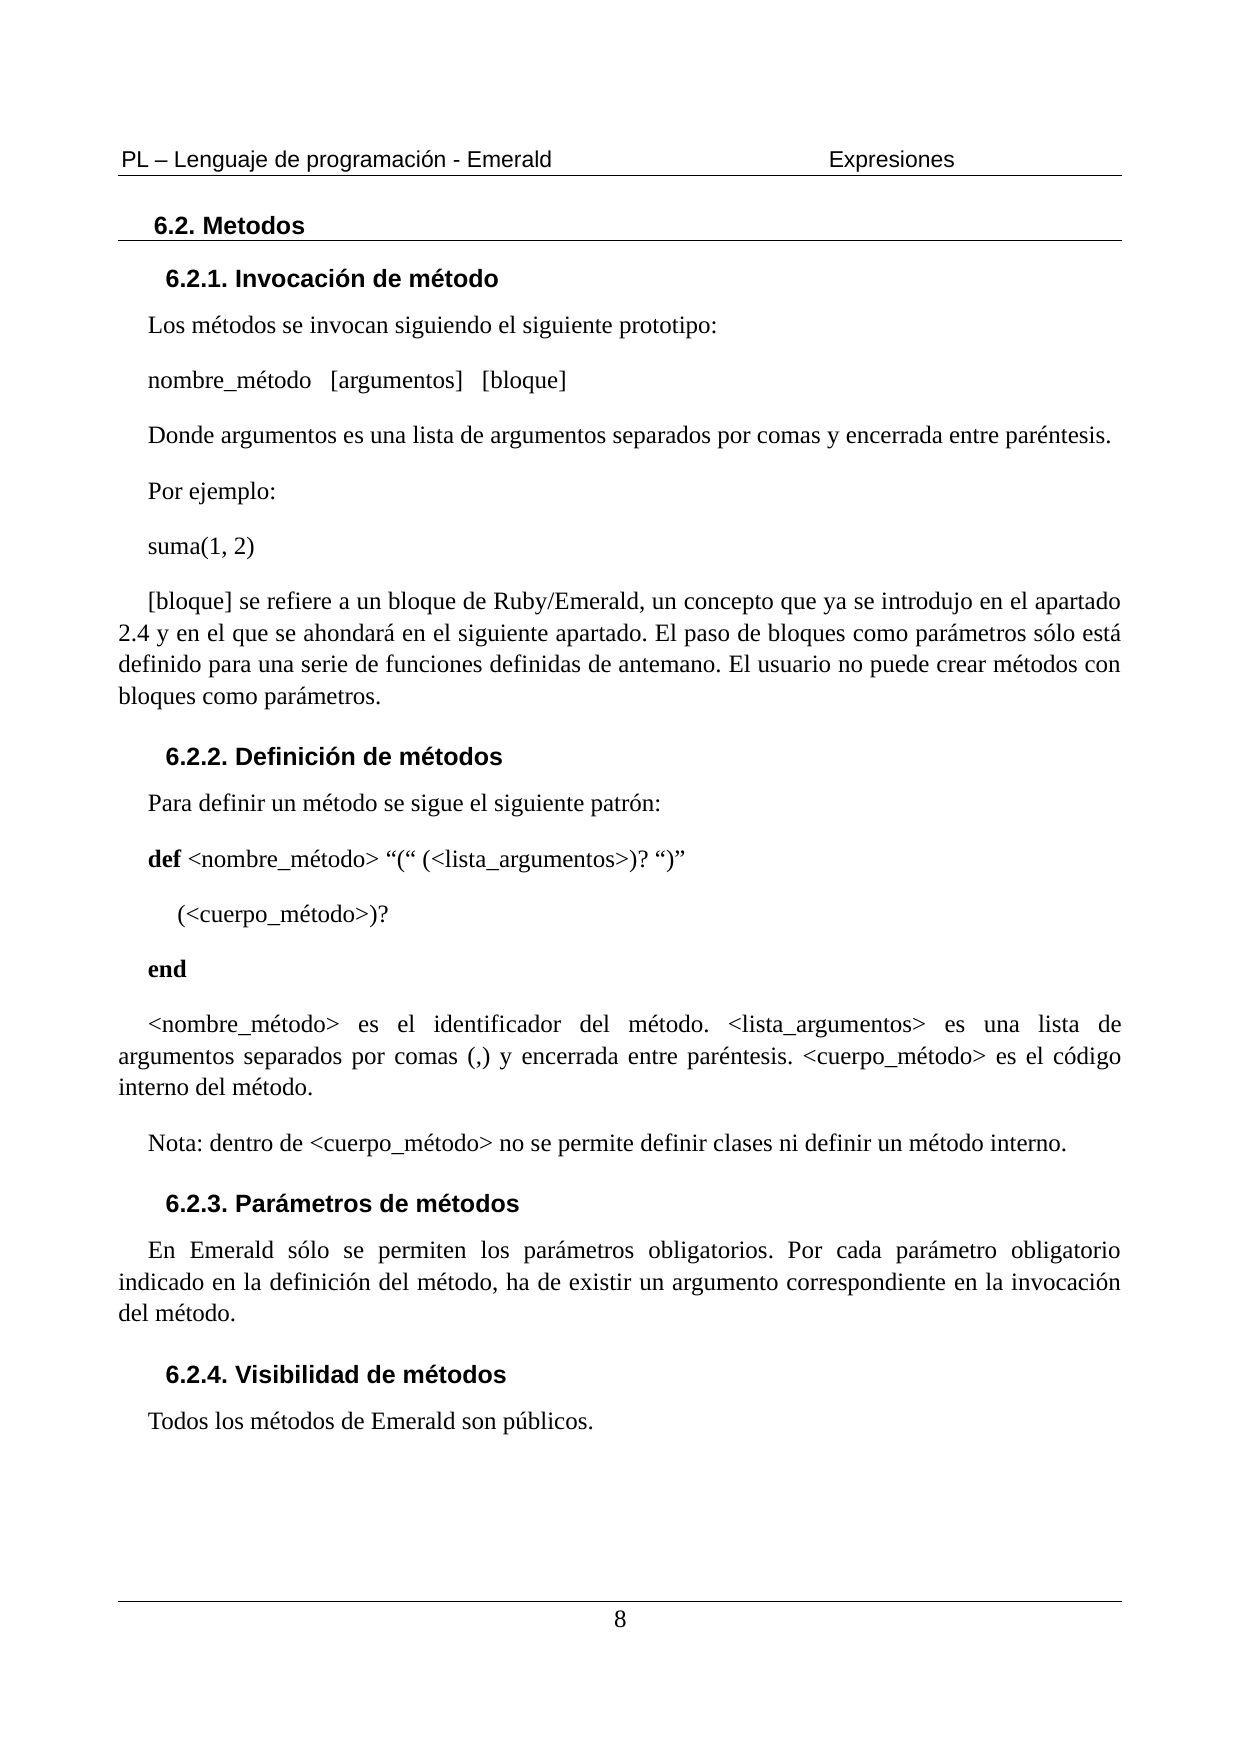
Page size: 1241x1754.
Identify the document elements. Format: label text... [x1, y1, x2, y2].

text Donde argumentos es una lista de argumentos separados por comas y encerrada entre paréntesis. [118, 421, 1122, 449]
text suma(1, 2) [118, 531, 1122, 560]
subtitle Definición de métodos [118, 742, 1122, 771]
subtitle Parámetros de métodos [118, 1189, 1122, 1218]
text Nota: dentro de <cuerpo_método> no se permite definir clases ni definir un método interno. [118, 1128, 1122, 1156]
text def <nombre_método> “(“ (<lista_argumentos>)? “)” [118, 844, 1122, 872]
text nombre_método [argumentos] [bloque] [118, 365, 1122, 394]
text end [118, 954, 1122, 983]
text En Emerald sólo se permiten los parámetros obligatorios. Por cada parámetro obligatorio indicado en la definición del método, ha de existir un argumento correspondiente en la invocación del método. [118, 1235, 1122, 1327]
text Todos los métodos de Emerald son públicos. [118, 1406, 1122, 1435]
text [bloque] se refiere a un bloque de Ruby/Emerald, un concepto que ya se introdujo en el apartado 2.4 y en el que se ahondará en el siguiente apartado. El paso de bloques como parámetros sólo está definido para una serie de funciones definidas de antemano. El usuario no puede crear métodos con bloques como parámetros. [118, 586, 1122, 710]
subtitle Metodos [118, 211, 1122, 240]
text <nombre_método> es el identificador del método. <lista_argumentos> es una lista de argumentos separados por comas (,) y encerrada entre paréntesis. <cuerpo_método> es el código interno del método. [118, 1009, 1122, 1101]
text Para definir un método se sigue el siguiente patrón: [118, 788, 1122, 817]
subtitle Invocación de método [118, 264, 1122, 292]
text (<cuerpo_método>)? [118, 899, 1122, 928]
text Los métodos se invocan siguiendo el siguiente prototipo: [118, 310, 1122, 339]
text Por ejemplo: [118, 476, 1122, 504]
subtitle Visibilidad de métodos [118, 1359, 1122, 1388]
